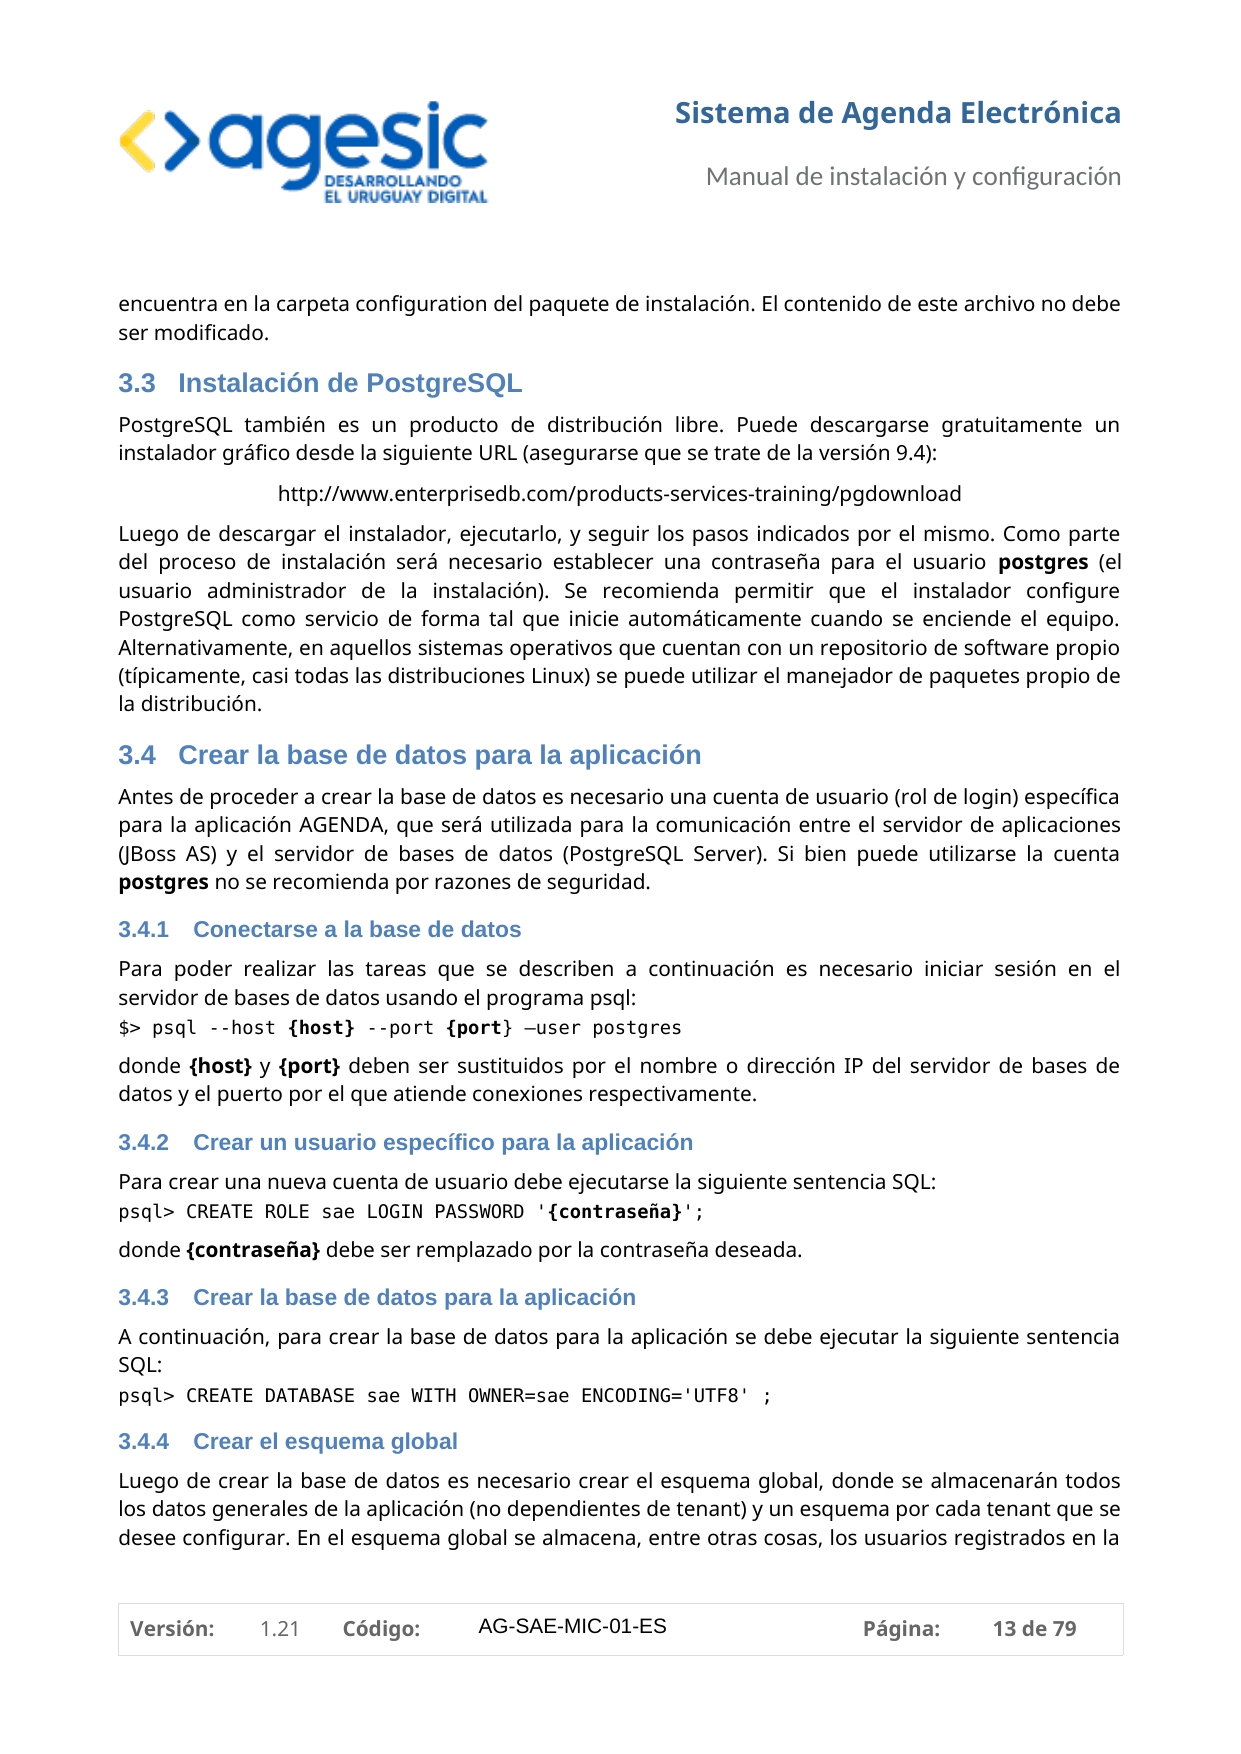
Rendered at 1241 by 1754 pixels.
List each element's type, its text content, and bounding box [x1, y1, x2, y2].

text $> psql --host {host} --port {port} –user postgres [118, 1017, 1122, 1039]
text psql> CREATE DATABASE sae WITH OWNER=sae ENCODING='UTF8' ; [118, 1385, 1122, 1407]
text Para poder realizar las tareas que se describen a continuación es necesario iniciar sesión en el servidor de bases de datos usando el programa psql: [118, 954, 1122, 1011]
text psql> CREATE ROLE sae LOGIN PASSWORD '{contraseña}'; [118, 1201, 1122, 1223]
text Antes de proceder a crear la base de datos es necesario una cuenta de usuario (rol de login) específica para la aplicación AGENDA, que será utilizada para la comunicación entre el servidor de aplicaciones (JBoss AS) y el servidor de bases de datos (PostgreSQL Server). Si bien puede utilizarse la cuenta postgres no se recomienda por razones de seguridad. [118, 782, 1122, 896]
text Para crear una nueva cuenta de usuario debe ejecutarse la siguiente sentencia SQL: [118, 1167, 1122, 1195]
text encuentra en la carpeta configuration del paquete de instalación. El contenido de este archivo no debe ser modificado. [118, 289, 1122, 346]
text donde {host} y {port} deben ser sustituidos por el nombre o dirección IP del servidor de bases de datos y el puerto por el que atiende conexiones respectivamente. [118, 1051, 1122, 1108]
subtitle Crear un usuario específico para la aplicación [118, 1129, 1122, 1155]
text A continuación, para crear la base de datos para la aplicación se debe ejecutar la siguiente sentencia SQL: [118, 1322, 1122, 1379]
subtitle Instalación de PostgreSQL [118, 367, 1122, 398]
text http://www.enterprisedb.com/products-services-training/pgdownload [118, 479, 1122, 507]
text PostgreSQL también es un producto de distribución libre. Puede descargarse gratuitamente un instalador gráfico desde la siguiente URL (asegurarse que se trate de la versión 9.4): [118, 410, 1122, 467]
subtitle Conectarse a la base de datos [118, 916, 1122, 943]
text Luego de descargar el instalador, ejecutarlo, y seguir los pasos indicados por el mismo. Como parte del proceso de instalación será necesario establecer una contraseña para el usuario postgres (el usuario administrador de la instalación). Se recomienda permitir que el instalador configure PostgreSQL como servicio de forma tal que inicie automáticamente cuando se enciende el equipo. Alternativamente, en aquellos sistemas operativos que cuentan con un repositorio de software propio (típicamente, casi todas las distribuciones Linux) se puede utilizar el manejador de paquetes propio de la distribución. [118, 519, 1122, 718]
subtitle Crear la base de datos para la aplicación [118, 1284, 1122, 1310]
subtitle Crear el esquema global [118, 1428, 1122, 1454]
text donde {contraseña} debe ser remplazado por la contraseña deseada. [118, 1235, 1122, 1263]
picture [119, 101, 489, 203]
subtitle Crear la base de datos para la aplicación [118, 739, 1122, 770]
text Luego de crear la base de datos es necesario crear el esquema global, donde se almacenarán todos los datos generales de la aplicación (no dependientes de tenant) y un esquema por cada tenant que se desee configurar. En el esquema global se almacena, entre otras cosas, los usuarios registrados en la [118, 1466, 1122, 1551]
